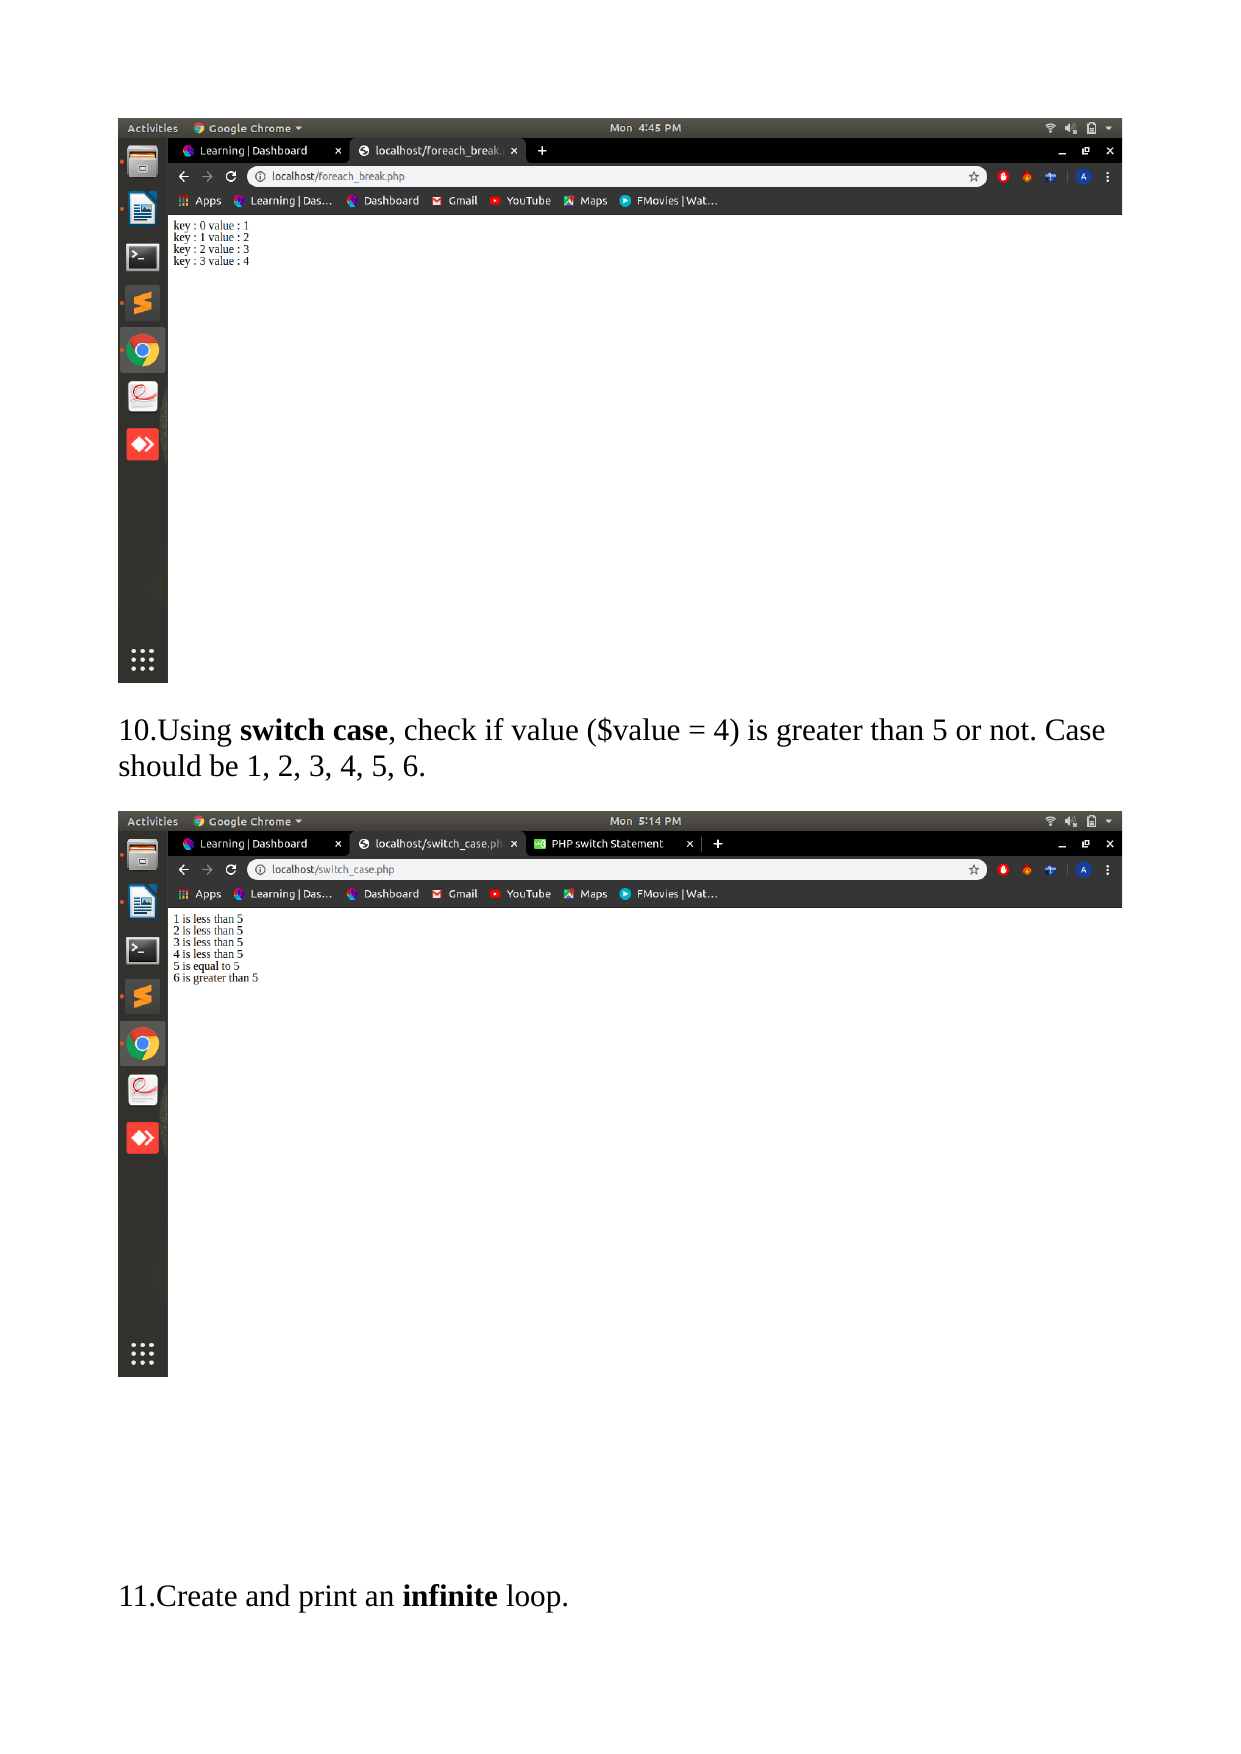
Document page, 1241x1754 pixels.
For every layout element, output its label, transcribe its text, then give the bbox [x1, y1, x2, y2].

text 10.Using switch case, check if value ($value = 4) is greater than 5 or not. Case should be 1, 2, 3, 4, 5, 6. [118, 711, 1122, 783]
picture [118, 811, 1123, 1377]
text 11.Create and print an infinite loop. [118, 1577, 1122, 1613]
picture [118, 118, 1123, 683]
